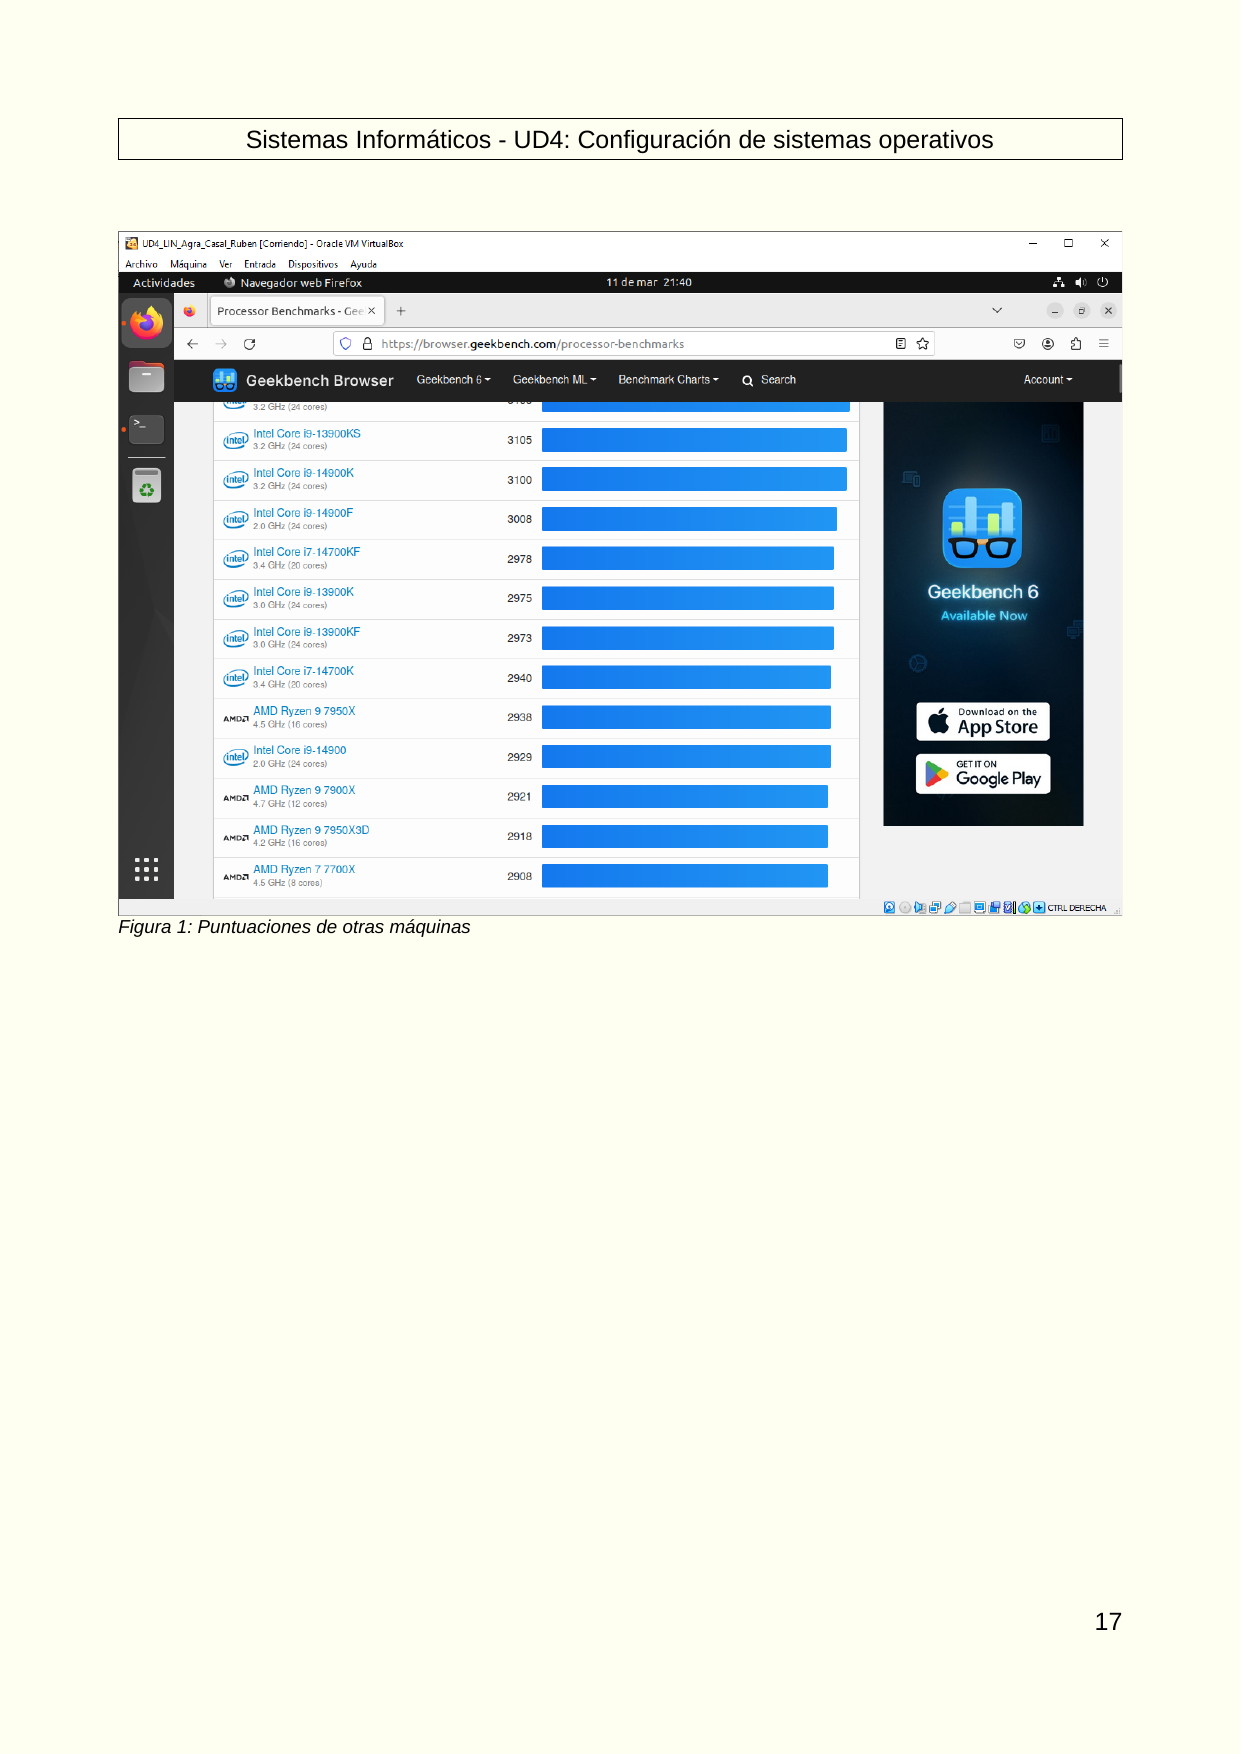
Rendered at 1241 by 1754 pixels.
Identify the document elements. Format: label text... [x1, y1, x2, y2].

text Figura 1: Puntuaciones de otras máquinas [118, 916, 1122, 937]
picture [118, 231, 1123, 916]
